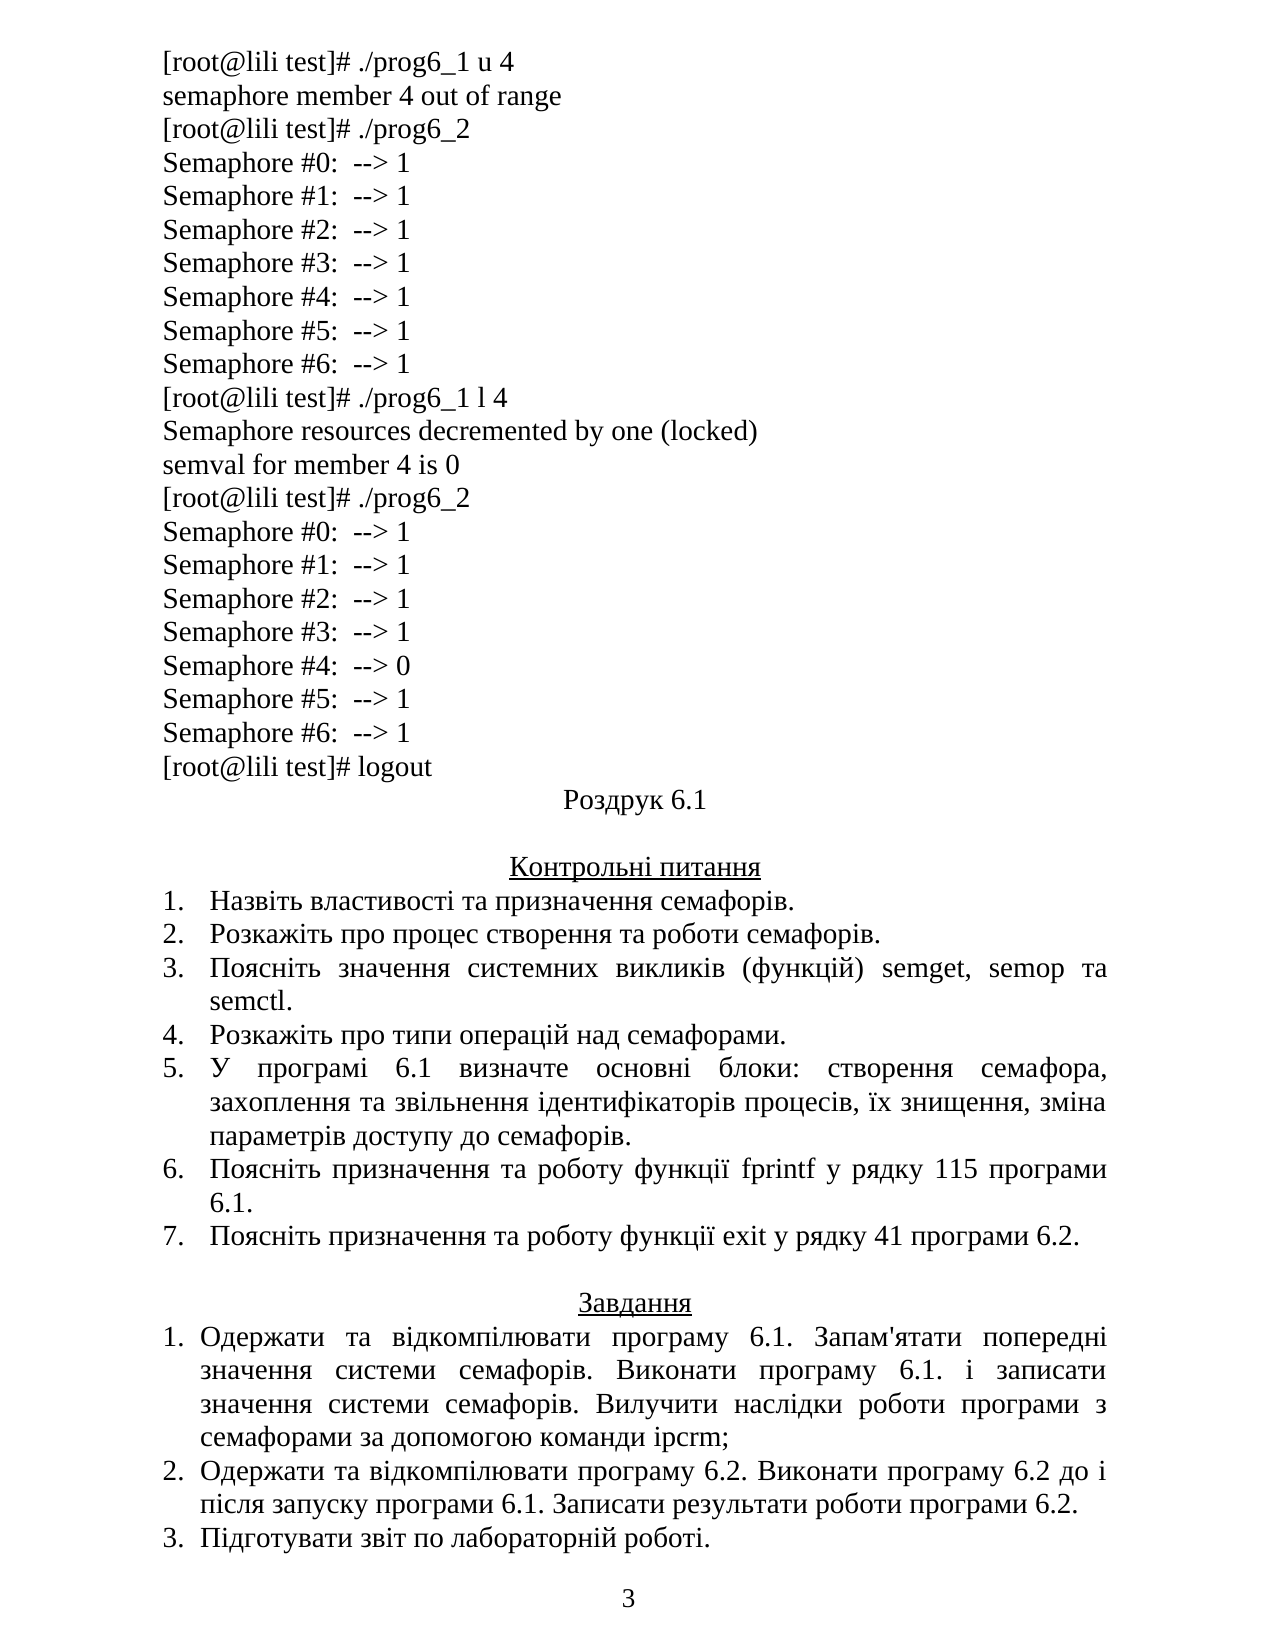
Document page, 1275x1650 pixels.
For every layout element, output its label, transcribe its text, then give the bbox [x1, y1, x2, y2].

text Semaphore #0: --> 1 [162, 145, 1107, 178]
text Завдання [162, 1285, 1107, 1319]
text [root@lili test]# logout [162, 749, 1107, 782]
text semaphore member 4 out of range [162, 78, 1107, 111]
text Semaphore #1: --> 1 [162, 178, 1107, 212]
text [root@lili test]# ./prog6_1 l 4 [162, 380, 1107, 413]
text Semaphore #3: --> 1 [162, 246, 1107, 279]
text Semaphore #5: --> 1 [162, 313, 1107, 346]
text Semaphore #5: --> 1 [162, 682, 1107, 715]
text Semaphore #4: --> 0 [162, 648, 1107, 682]
text Semaphore #2: --> 1 [162, 581, 1107, 614]
list Поясніть значення системних викликів (функцій) semget, semop та semctl. [162, 950, 1107, 1017]
list Розкажіть про типи операцій над семафорами. [162, 1017, 1107, 1051]
text Semaphore #0: --> 1 [162, 514, 1107, 547]
text Semaphore #3: --> 1 [162, 614, 1107, 648]
list Одержати та відкомпілювати програму 6.1. Запам'ятати попередні значення системи семафорів. Виконати програму 6.1. і записати значення системи семафорів. Вилучити наслідки роботи програми з семафорами за допомогою команди ipcrm; [162, 1319, 1107, 1453]
list Підготувати звіт по лабораторній роботі. [162, 1520, 1107, 1554]
text Semaphore #2: --> 1 [162, 212, 1107, 246]
text Semaphore #6: --> 1 [162, 715, 1107, 749]
text Semaphore #1: --> 1 [162, 547, 1107, 581]
text Semaphore resources decremented by one (locked) [162, 413, 1107, 447]
text [root@lili test]# ./prog6_2 [162, 111, 1107, 145]
text Semaphore #6: --> 1 [162, 346, 1107, 380]
text Semaphore #4: --> 1 [162, 279, 1107, 313]
text [root@lili test]# ./prog6_2 [162, 480, 1107, 514]
list Поясніть призначення та роботу функції exit у рядку 41 програми 6.2. [162, 1218, 1107, 1252]
text Контрольні питання [162, 849, 1107, 883]
text semval for member 4 is 0 [162, 447, 1107, 480]
list Розкажіть про процес створення та роботи семафорів. [162, 916, 1107, 950]
text [root@lili test]# ./prog6_1 u 4 [162, 44, 1107, 78]
list Назвіть властивості та призначення семафорів. [162, 883, 1107, 916]
text Роздрук 6.1 [162, 782, 1107, 816]
list Одержати та відкомпілювати програму 6.2. Виконати програму 6.2 до і після запуску програми 6.1. Записати результати роботи програми 6.2. [162, 1453, 1107, 1520]
list Поясніть призначення та роботу функції fprintf у рядку 115 програми 6.1. [162, 1151, 1107, 1218]
list У програмі 6.1 визначте основні блоки: створення сема­фора, захоплення та звільнення ідентифікаторів процесів, їх знищення, зміна параметрів доступу до семафорів. [162, 1051, 1107, 1151]
